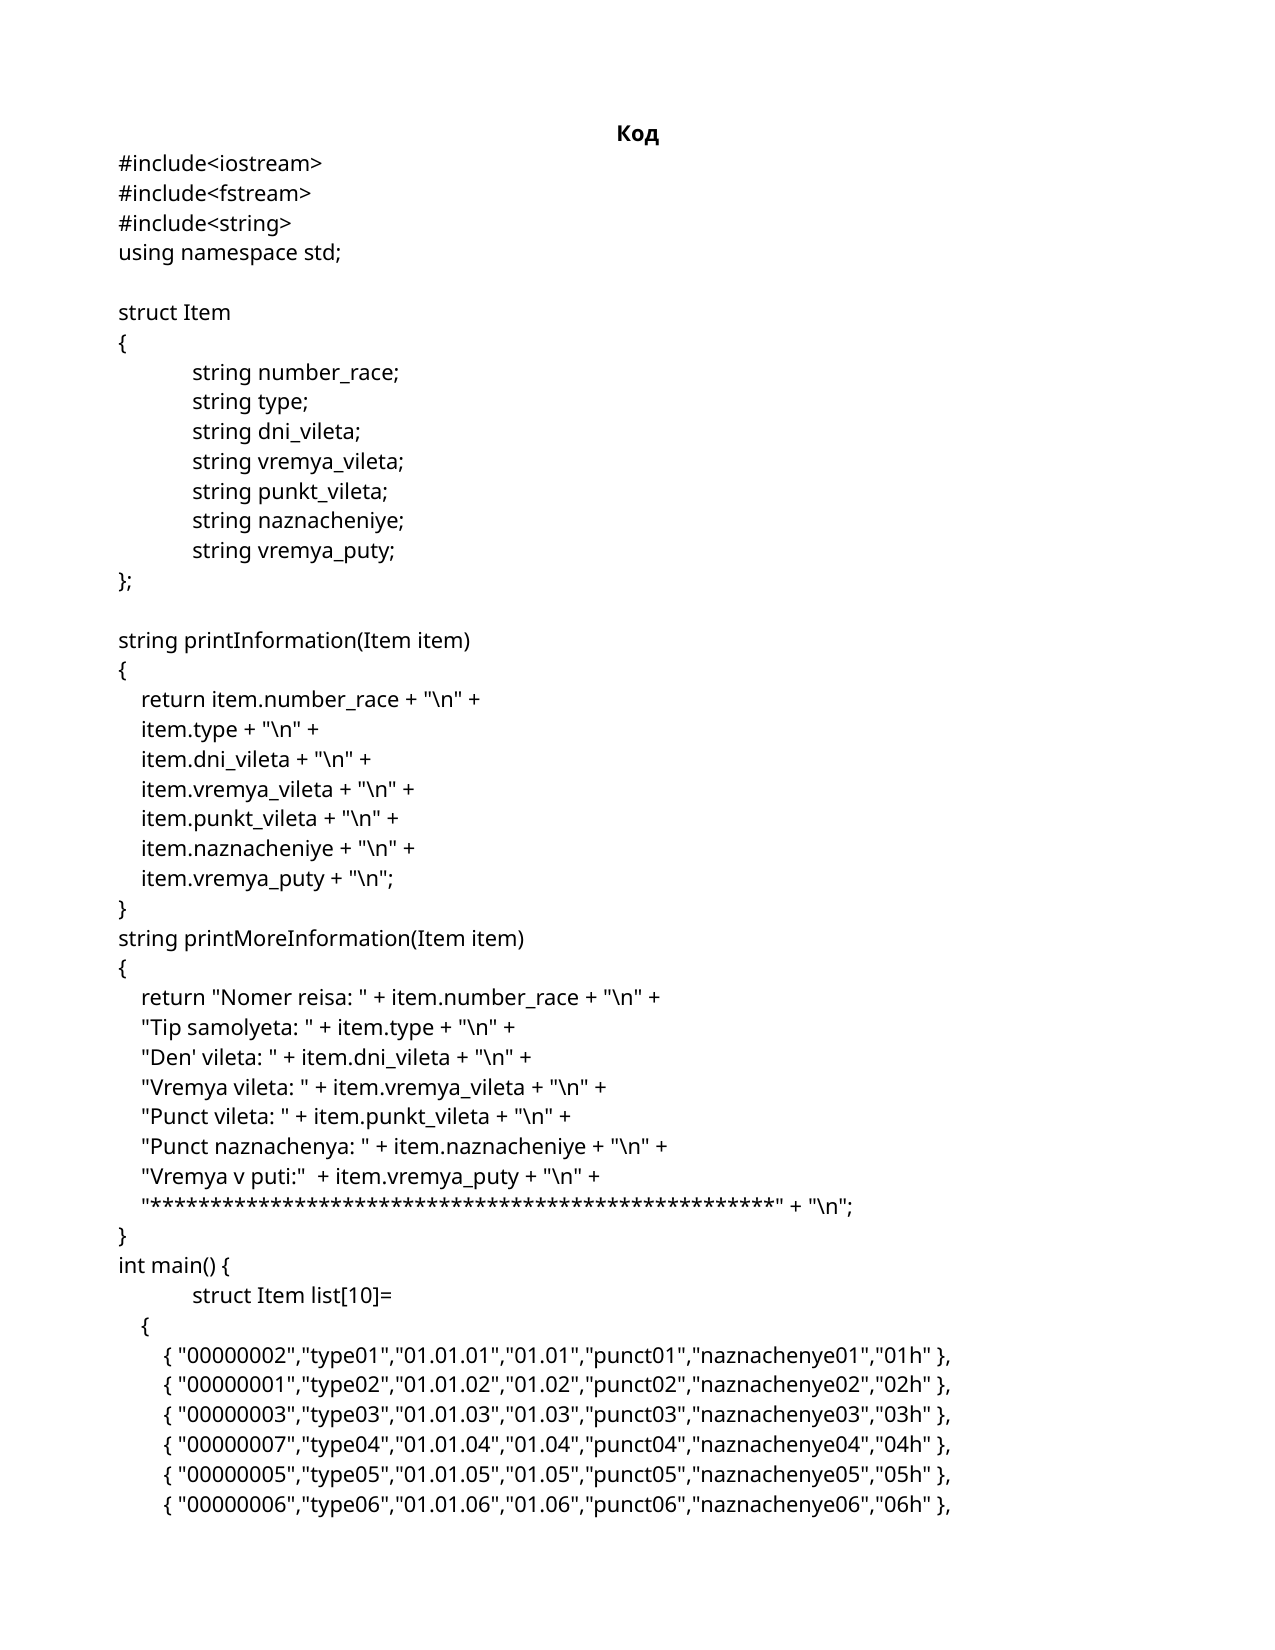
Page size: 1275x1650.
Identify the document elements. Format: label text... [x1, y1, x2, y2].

text return item.number_race + "\n" + [118, 684, 1157, 714]
text { "00000007","type04","01.01.04","01.04","punct04","naznachenye04","04h" }, [118, 1429, 1157, 1459]
text string printInformation(Item item) [118, 624, 1157, 654]
text string number_race; [118, 356, 1157, 386]
text } [118, 1220, 1157, 1250]
text "Tip samolyeta: " + item.type + "\n" + [118, 1012, 1157, 1042]
text item.naznacheniye + "\n" + [118, 833, 1157, 863]
text #include<fstream> [118, 178, 1157, 207]
text "Den' vileta: " + item.dni_vileta + "\n" + [118, 1042, 1157, 1071]
text item.punkt_vileta + "\n" + [118, 803, 1157, 833]
text item.type + "\n" + [118, 714, 1157, 744]
text { [118, 654, 1157, 684]
text string vremya_puty; [118, 535, 1157, 565]
text "Punct vileta: " + item.punkt_vileta + "\n" + [118, 1101, 1157, 1131]
text }; [118, 565, 1157, 595]
text { "00000003","type03","01.01.03","01.03","punct03","naznachenye03","03h" }, [118, 1399, 1157, 1429]
text using namespace std; [118, 237, 1157, 267]
text { "00000002","type01","01.01.01","01.01","punct01","naznachenye01","01h" }, [118, 1339, 1157, 1369]
text struct Item [118, 297, 1157, 327]
text "Vremya vileta: " + item.vremya_vileta + "\n" + [118, 1071, 1157, 1101]
text int main() { [118, 1250, 1157, 1280]
text string vremya_vileta; [118, 446, 1157, 476]
text { [118, 952, 1157, 982]
text item.vremya_vileta + "\n" + [118, 773, 1157, 803]
text item.vremya_puty + "\n"; [118, 863, 1157, 893]
text string printMoreInformation(Item item) [118, 922, 1157, 952]
text } [118, 893, 1157, 922]
text "****************************************************" + "\n"; [118, 1191, 1157, 1220]
text item.dni_vileta + "\n" + [118, 744, 1157, 773]
text { "00000001","type02","01.01.02","01.02","punct02","naznachenye02","02h" }, [118, 1369, 1157, 1399]
text string punkt_vileta; [118, 476, 1157, 505]
text return "Nomer reisa: " + item.number_race + "\n" + [118, 982, 1157, 1012]
text string type; [118, 386, 1157, 416]
text string naznacheniye; [118, 505, 1157, 535]
text { [118, 1310, 1157, 1339]
text #include<string> [118, 207, 1157, 237]
text struct Item list[10]= [118, 1280, 1157, 1310]
text "Punct naznachenya: " + item.naznacheniye + "\n" + [118, 1131, 1157, 1161]
text "Vremya v puti:" + item.vremya_puty + "\n" + [118, 1161, 1157, 1191]
text { "00000006","type06","01.01.06","01.06","punct06","naznachenye06","06h" }, [118, 1488, 1157, 1518]
text string dni_vileta; [118, 416, 1157, 446]
text { "00000005","type05","01.01.05","01.05","punct05","naznachenye05","05h" }, [118, 1459, 1157, 1488]
text #include<iostream> [118, 148, 1157, 178]
text Код [118, 118, 1157, 148]
text { [118, 327, 1157, 356]
